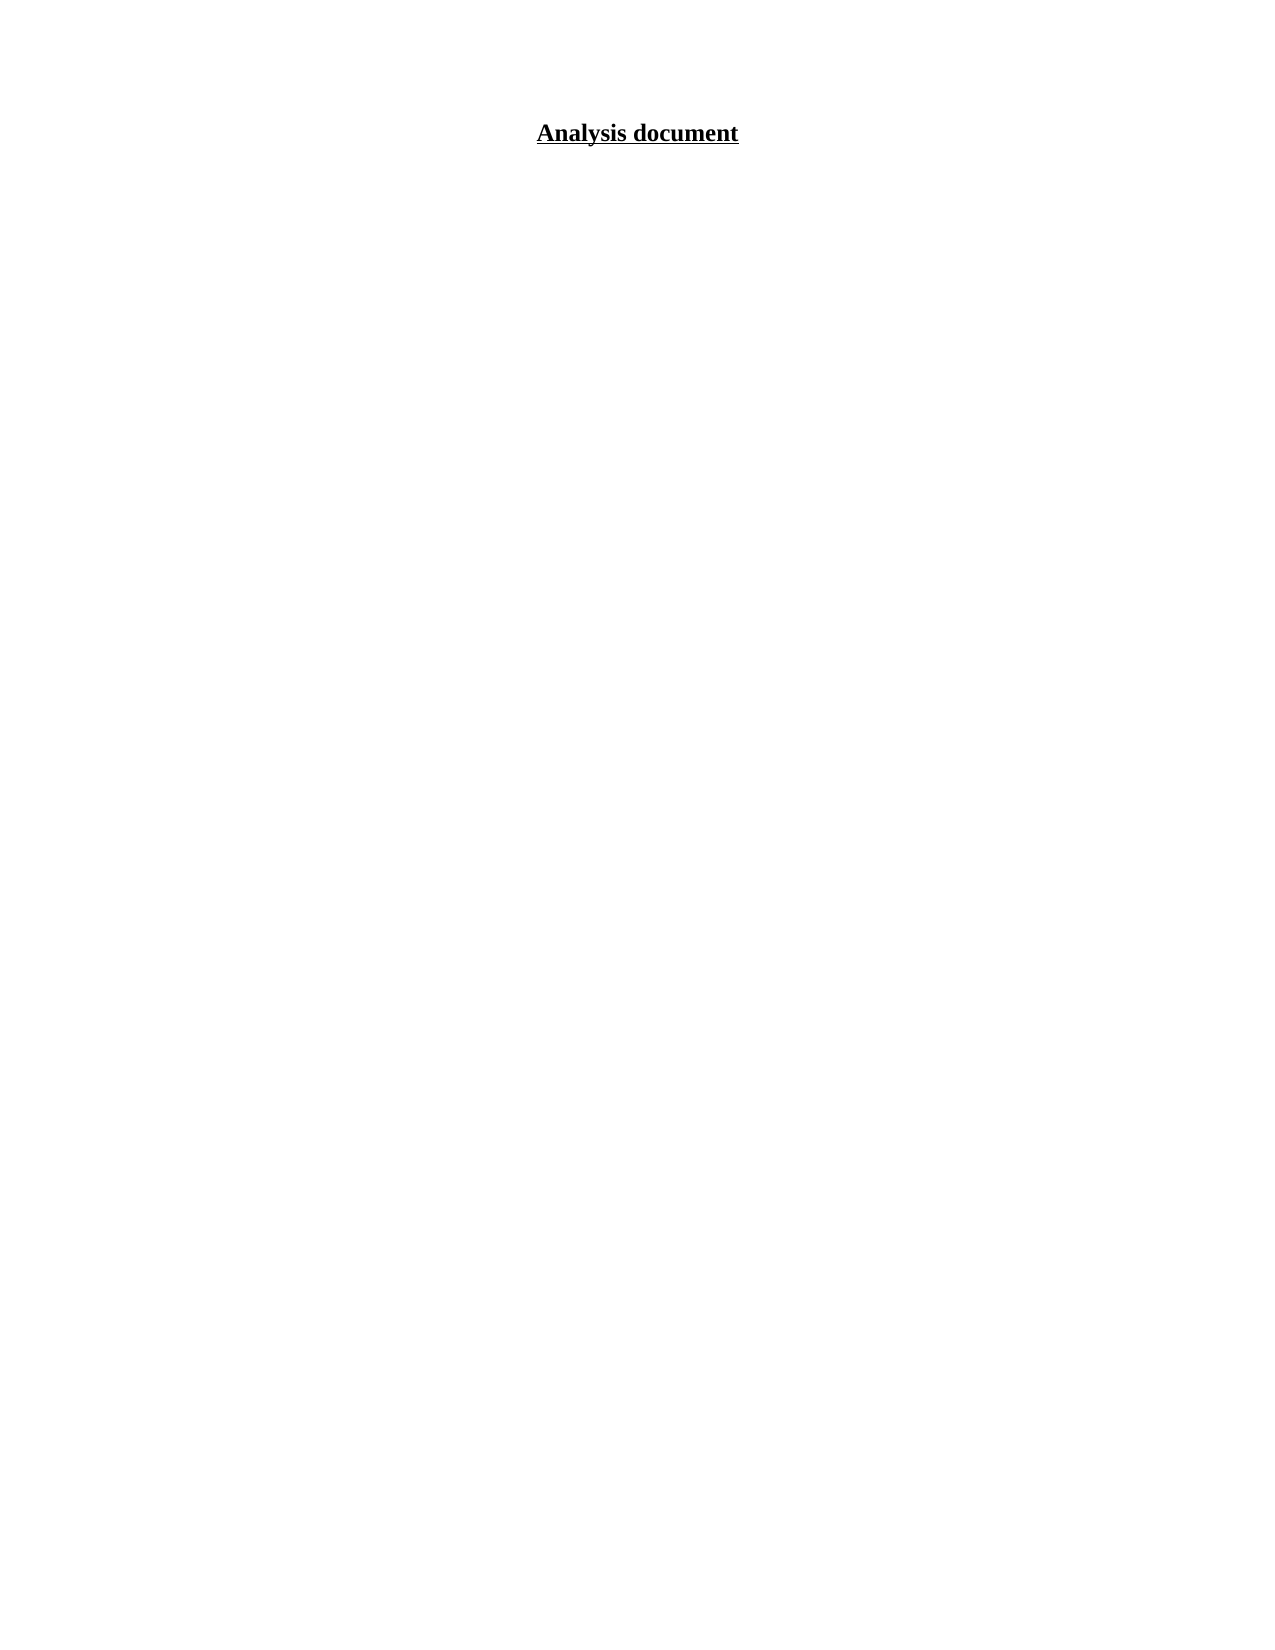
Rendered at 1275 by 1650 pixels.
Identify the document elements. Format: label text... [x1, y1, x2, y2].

text Analysis document [118, 118, 1157, 147]
